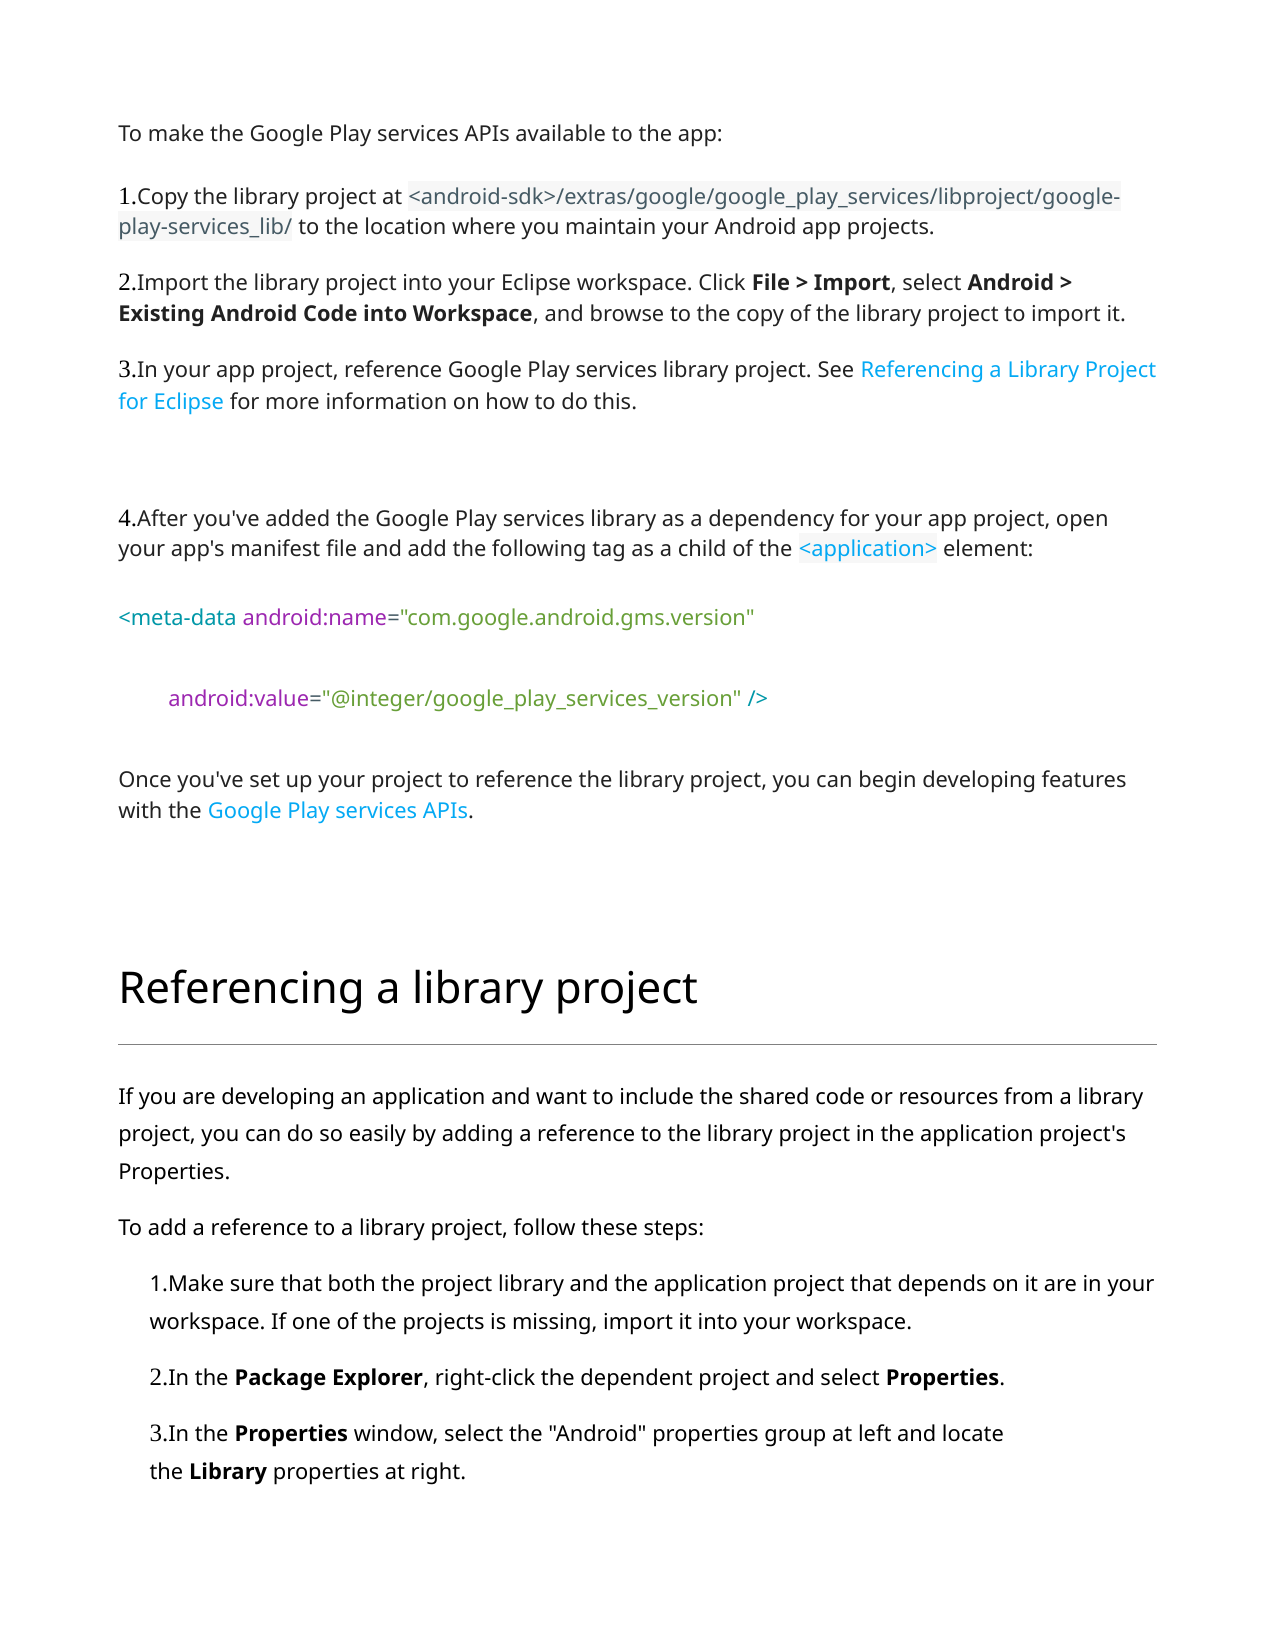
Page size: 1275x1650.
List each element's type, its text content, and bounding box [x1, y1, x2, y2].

list Copy the library project at <android-sdk>/extras/google/google_play_services/libproject/google-play-services_lib/ to the location where you maintain your Android app projects. [118, 181, 1157, 241]
list After you've added the Google Play services library as a dependency for your app project, open your app's manifest file and add the following tag as a child of the <application> element: [118, 503, 1157, 563]
text Once you've set up your project to reference the library project, you can begin developing features with the Google Play services APIs. [118, 763, 1157, 825]
list Note: You should be referencing a copy of the library that you copied to your development workspace—you should not reference the library directly from the Android SDK directory. [118, 428, 1157, 491]
text If you are developing an application and want to include the shared code or resources from a library project, you can do so easily by adding a reference to the library project in the application project's Properties. [118, 1073, 1157, 1186]
text To add a reference to a library project, follow these steps: [118, 1204, 1157, 1242]
list android:value="@integer/google_play_services_version" /> [118, 681, 1157, 713]
list In the Properties window, select the "Android" properties group at left and locate the Library properties at right. [118, 1411, 1157, 1486]
list In your app project, reference Google Play services library project. See Referencing a Library Project for Eclipse for more information on how to do this. [118, 353, 1157, 416]
list In the Package Explorer, right-click the dependent project and select Properties. [118, 1354, 1157, 1392]
text To make the Google Play services APIs available to the app: [118, 118, 1157, 148]
list Make sure that both the project library and the application project that depends on it are in your workspace. If one of the projects is missing, import it into your workspace. [118, 1261, 1157, 1336]
list Import the library project into your Eclipse workspace. Click File > Import, select Android > Existing Android Code into Workspace, and browse to the copy of the library project to import it. [118, 266, 1157, 328]
list <meta-data android:name="com.google.android.gms.version" [118, 600, 1157, 631]
subtitle Referencing a library project [118, 957, 1157, 1017]
